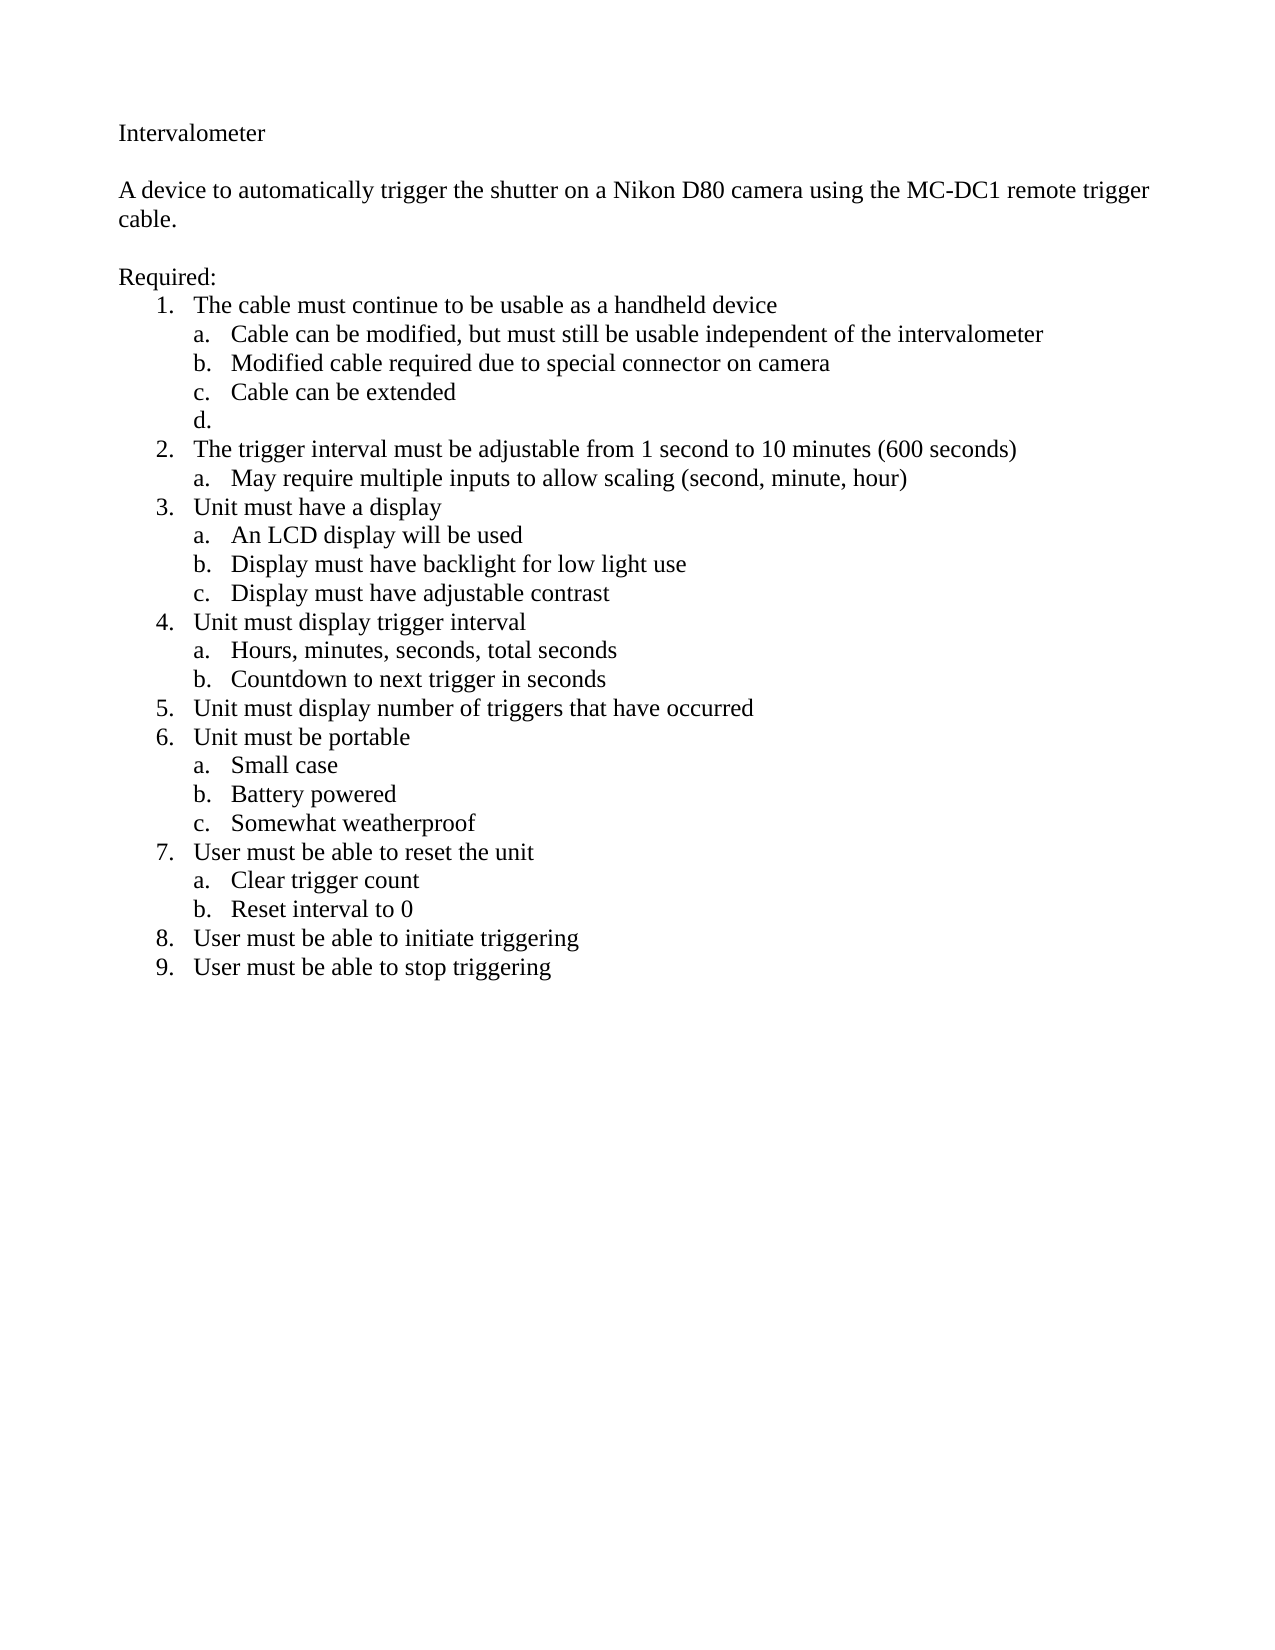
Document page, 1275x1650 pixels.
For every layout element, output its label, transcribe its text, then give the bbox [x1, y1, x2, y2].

list Unit must be portable [156, 722, 1157, 751]
list Reset interval to 0 [193, 894, 1157, 923]
text Intervalometer [118, 118, 1157, 147]
list Hours, minutes, seconds, total seconds [193, 636, 1157, 664]
list Unit must display number of triggers that have occurred [156, 693, 1157, 722]
list Countdown to next trigger in seconds [193, 664, 1157, 693]
list User must be able to reset the unit [156, 837, 1157, 866]
list Unit must display trigger interval [156, 607, 1157, 636]
list Cable can be modified, but must still be usable independent of the intervalometer [193, 319, 1157, 348]
list Battery powered [193, 779, 1157, 808]
list The cable must continue to be usable as a handheld device [156, 291, 1157, 319]
list Cable can be extended [193, 377, 1157, 406]
list Display must have backlight for low light use [193, 549, 1157, 578]
list Unit must have a display [156, 492, 1157, 521]
list Display must have adjustable contrast [193, 578, 1157, 607]
list Clear trigger count [193, 866, 1157, 894]
text A device to automatically trigger the shutter on a Nikon D80 camera using the MC-DC1 remote trigger cable. [118, 176, 1157, 233]
list An LCD display will be used [193, 521, 1157, 549]
list Small case [193, 751, 1157, 779]
list Somewhat weatherproof [193, 808, 1157, 837]
list The trigger interval must be adjustable from 1 second to 10 minutes (600 seconds) [156, 434, 1157, 463]
text Required: [118, 262, 1157, 291]
list User must be able to initiate triggering [156, 923, 1157, 952]
list User must be able to stop triggering [156, 952, 1157, 981]
list Modified cable required due to special connector on camera [193, 348, 1157, 377]
list May require multiple inputs to allow scaling (second, minute, hour) [193, 463, 1157, 492]
